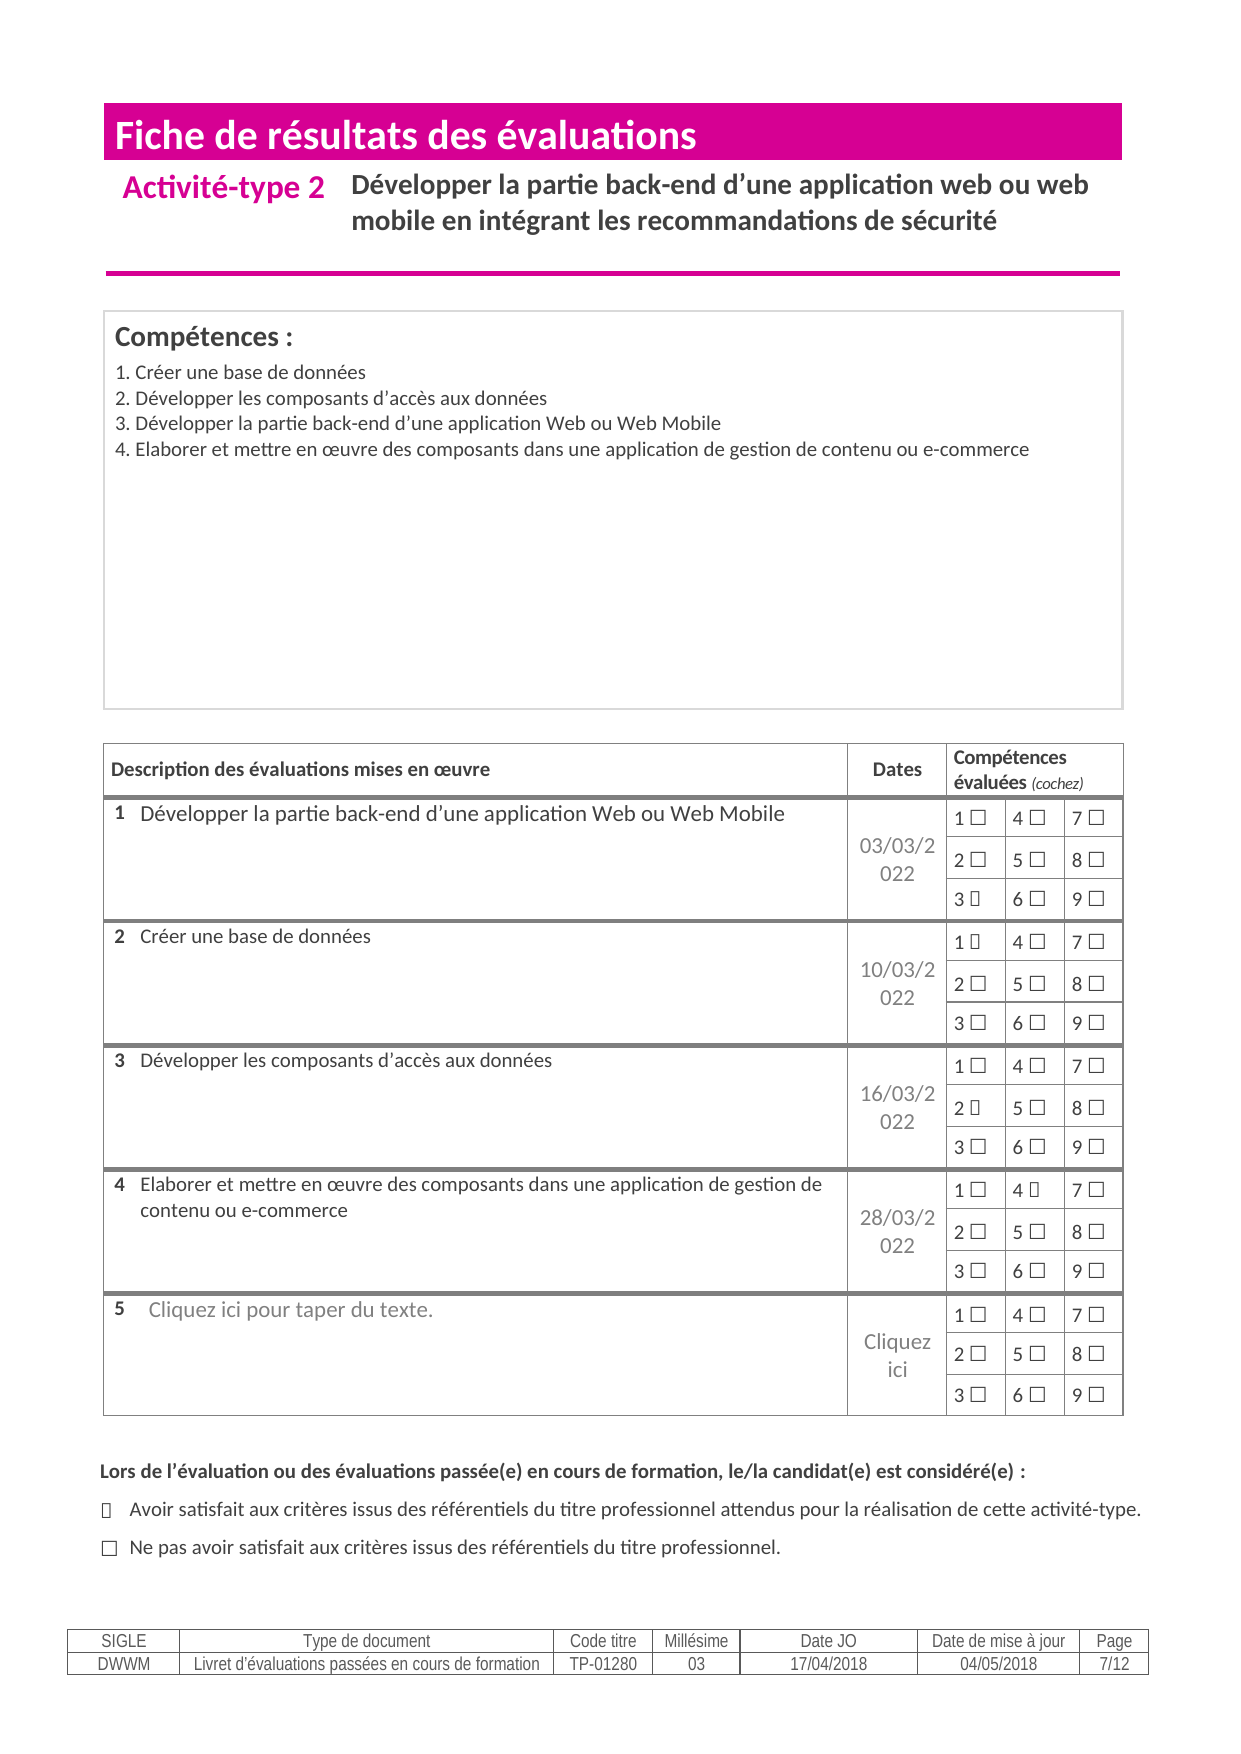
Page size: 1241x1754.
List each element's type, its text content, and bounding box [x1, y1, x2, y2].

table_cell 4 ☐ [1006, 800, 1064, 836]
table_cell Développer les composants d’accès aux données [133, 1048, 847, 1167]
table_cell 9 ☐ [1065, 1375, 1122, 1415]
table_cell Ne pas avoir satisfait aux critères issus des référentiels du titre professionnel. [118, 1528, 1152, 1566]
table_cell Compétences : [105, 312, 1121, 353]
table_cell [104, 271, 1122, 310]
table_header Dates [848, 744, 946, 795]
table_cell 7 ☐ [1065, 923, 1122, 960]
table_cell 03/03/2022 [848, 800, 946, 919]
table_header Lors de l’évaluation ou des évaluations passée(e) en cours de formation, le/la candidat(e) est considéré(e) : [89, 1452, 1152, 1490]
table_cell 3 [104, 1048, 133, 1167]
table_cell 9 ☐ [1065, 1127, 1122, 1167]
table_cell 5 ☐ [1006, 1085, 1064, 1126]
table_cell 8 ☐ [1065, 1333, 1122, 1374]
table_header Compétences évaluées (cochez) [947, 744, 1123, 795]
table_cell 1 ☐ [947, 1296, 1005, 1332]
table_cell 3 ☐ [947, 1375, 1005, 1415]
table_cell 2 ☐ [947, 961, 1005, 1001]
table_cell 1 ☐ [947, 800, 1005, 836]
table_cell 8 ☐ [1065, 1085, 1122, 1126]
table_cell [89, 1566, 1152, 1604]
table_cell 8 ☐ [1065, 1209, 1122, 1249]
table_cell 2 ☐ [947, 1209, 1005, 1249]
table_cell 9 ☐ [1065, 879, 1122, 919]
table_cell [104, 237, 1122, 271]
table_cell Développer la partie back-end d’une application web ou web mobile en intégrant les recommandations de sécurité [340, 160, 1122, 237]
table_cell 8 ☐ [1065, 961, 1122, 1001]
table_cell 4 [104, 1172, 133, 1291]
table_cell 3 ☐ [947, 1127, 1005, 1167]
table_cell 16/03/2022 [848, 1048, 946, 1167]
table_cell Cliquez ici [848, 1296, 946, 1415]
table_cell 6 ☐ [1006, 879, 1064, 919]
table_cell 6 ☐ [1006, 1003, 1064, 1043]
table_cell 4 ☐ [1006, 923, 1064, 960]
table_cell 8 ☐ [1065, 837, 1122, 877]
table_cell 1 ☐ [947, 1048, 1005, 1084]
table_cell 1. Créer une base de données 2. Développer les composants d’accès aux données 3. Développer la partie back-end d’une application Web ou Web Mobile 4. Elaborer et mettre en œuvre des composants dans une application de gestion de contenu ou e-commerce [105, 354, 1121, 708]
table_cell 6 ☐ [1006, 1127, 1064, 1167]
table_cell Créer une base de données [133, 923, 847, 1043]
table_cell 6 ☐ [1006, 1251, 1064, 1291]
table_cell 28/03/2022 [848, 1172, 946, 1291]
table_cell 3 ☐ [947, 1251, 1005, 1291]
table_cell 7 ☐ [1065, 1296, 1122, 1332]
table_cell Cliquez ici pour taper du texte. [133, 1296, 847, 1415]
table_cell ☐ [89, 1528, 118, 1566]
table_header Description des évaluations mises en œuvre [104, 744, 847, 795]
table_cell 9 ☐ [1065, 1251, 1122, 1291]
table_cell 3  [947, 879, 1005, 919]
table_cell 1 ☐ [947, 1172, 1005, 1208]
table_cell 6 ☐ [1006, 1375, 1064, 1415]
table_cell 1  [947, 923, 1005, 960]
table_cell Développer la partie back-end d’une application Web ou Web Mobile [133, 800, 847, 919]
table_cell Elaborer et mettre en œuvre des composants dans une application de gestion de contenu ou e-commerce [133, 1172, 847, 1291]
table_cell 5 ☐ [1006, 1209, 1064, 1249]
table_cell Activité-type 2 [104, 160, 340, 237]
table_cell 4 ☐ [1006, 1296, 1064, 1332]
table_cell 7 ☐ [1065, 800, 1122, 836]
table_header Fiche de résultats des évaluations [104, 103, 1122, 160]
table_cell 1 [104, 800, 133, 919]
table_cell 3 ☐ [947, 1003, 1005, 1043]
table_cell 2  [947, 1085, 1005, 1126]
table_cell 2 [104, 923, 133, 1043]
table_cell 2 ☐ [947, 1333, 1005, 1374]
table_cell 5 ☐ [1006, 961, 1064, 1001]
table_cell Avoir satisfait aux critères issus des référentiels du titre professionnel attendus pour la réalisation de cette activité-type. [118, 1490, 1152, 1528]
table_cell 9 ☐ [1065, 1003, 1122, 1043]
table_cell 2 ☐ [947, 837, 1005, 877]
table_cell  [89, 1490, 118, 1528]
table_cell 10/03/2022 [848, 923, 946, 1043]
table_cell 5 ☐ [1006, 837, 1064, 877]
table_cell 4 ☐ [1006, 1048, 1064, 1084]
table_cell 5 [104, 1296, 133, 1415]
table_cell 5 ☐ [1006, 1333, 1064, 1374]
table_cell 4  [1006, 1172, 1064, 1208]
table_cell 7 ☐ [1065, 1048, 1122, 1084]
table_cell 7 ☐ [1065, 1172, 1122, 1208]
